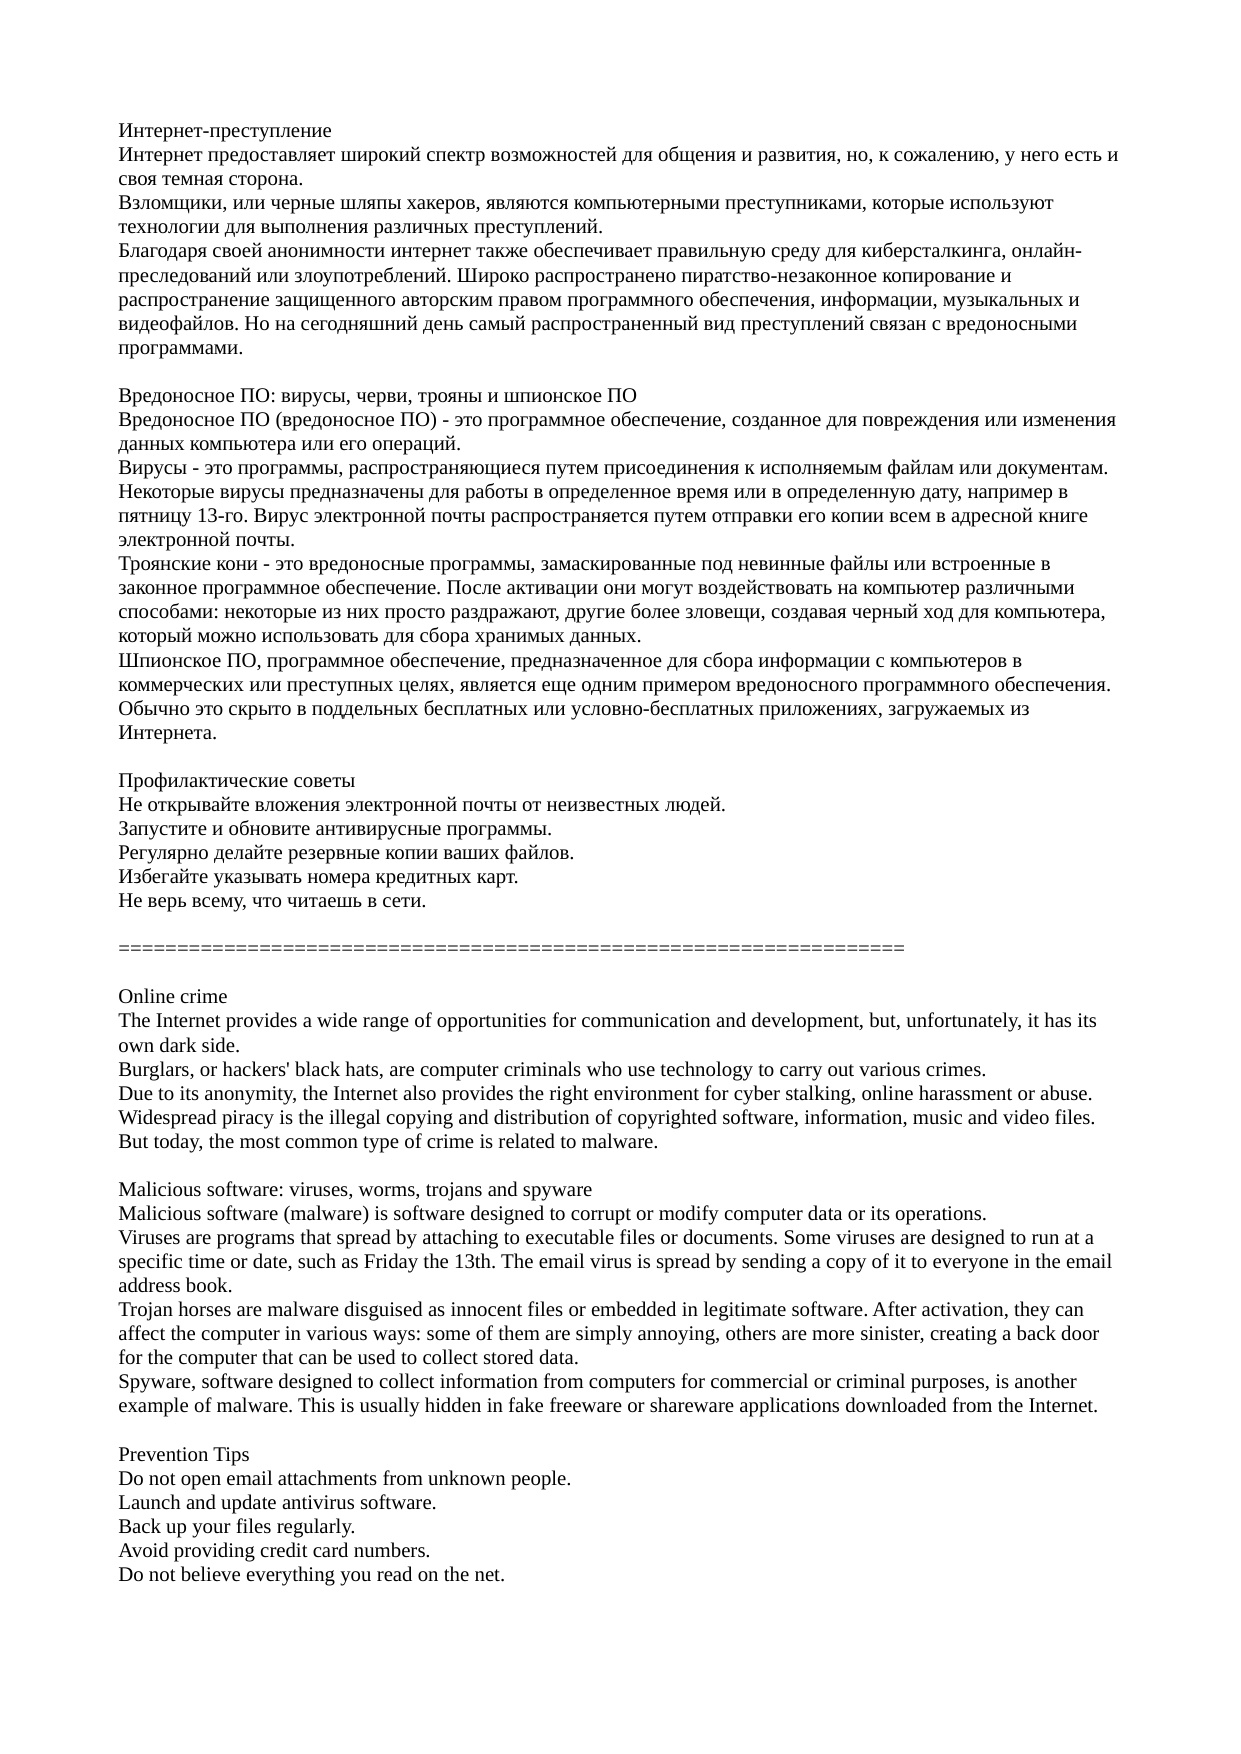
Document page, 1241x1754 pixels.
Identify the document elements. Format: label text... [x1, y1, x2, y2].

text Do not believe everything you read on the net. [118, 1562, 1122, 1586]
text Регулярно делайте резервные копии ваших файлов. [118, 840, 1122, 864]
text Avoid providing credit card numbers. [118, 1538, 1122, 1562]
text Профилактические советы [118, 768, 1122, 792]
text Burglars, or hackers' black hats, are computer criminals who use technology to carry out various crimes. [118, 1057, 1122, 1081]
text Не открывайте вложения электронной почты от неизвестных людей. [118, 792, 1122, 816]
text =================================================================== [118, 936, 1122, 960]
text Не верь всему, что читаешь в сети. [118, 888, 1122, 912]
text Запустите и обновите антивирусные программы. [118, 816, 1122, 840]
text Вредоносное ПО: вирусы, черви, трояны и шпионское ПО [118, 383, 1122, 407]
text Вирусы - это программы, распространяющиеся путем присоединения к исполняемым файлам или документам. Некоторые вирусы предназначены для работы в определенное время или в определенную дату, например в пятницу 13-го. Вирус электронной почты распространяется путем отправки его копии всем в адресной книге электронной почты. [118, 455, 1122, 551]
text Интернет предоставляет широкий спектр возможностей для общения и развития, но, к сожалению, у него есть и своя темная сторона. [118, 142, 1122, 190]
text Malicious software: viruses, worms, trojans and spyware [118, 1177, 1122, 1201]
text Вредоносное ПО (вредоносное ПО) - это программное обеспечение, созданное для повреждения или изменения данных компьютера или его операций. [118, 407, 1122, 455]
text Trojan horses are malware disguised as innocent files or embedded in legitimate software. After activation, they can affect the computer in various ways: some of them are simply annoying, others are more sinister, creating a back door for the computer that can be used to collect stored data. [118, 1297, 1122, 1369]
text Благодаря своей анонимности интернет также обеспечивает правильную среду для киберсталкинга, онлайн-преследований или злоупотреблений. Широко распространено пиратство-незаконное копирование и распространение защищенного авторским правом программного обеспечения, информации, музыкальных и видеофайлов. Но на сегодняшний день самый распространенный вид преступлений связан с вредоносными программами. [118, 238, 1122, 359]
text Избегайте указывать номера кредитных карт. [118, 864, 1122, 888]
text Do not open email attachments from unknown people. [118, 1466, 1122, 1490]
text Due to its anonymity, the Internet also provides the right environment for cyber stalking, online harassment or abuse. Widespread piracy is the illegal copying and distribution of copyrighted software, information, music and video files. But today, the most common type of crime is related to malware. [118, 1081, 1122, 1153]
text Spyware, software designed to collect information from computers for commercial or criminal purposes, is another example of malware. This is usually hidden in fake freeware or shareware applications downloaded from the Internet. [118, 1369, 1122, 1417]
text Шпионское ПО, программное обеспечение, предназначенное для сбора информации с компьютеров в коммерческих или преступных целях, является еще одним примером вредоносного программного обеспечения. Обычно это скрыто в поддельных бесплатных или условно-бесплатных приложениях, загружаемых из Интернета. [118, 647, 1122, 744]
text Malicious software (malware) is software designed to corrupt or modify computer data or its operations. [118, 1201, 1122, 1225]
text Prevention Tips [118, 1442, 1122, 1466]
text Троянские кони - это вредоносные программы, замаскированные под невинные файлы или встроенные в законное программное обеспечение. После активации они могут воздействовать на компьютер различными способами: некоторые из них просто раздражают, другие более зловещи, создавая черный ход для компьютера, который можно использовать для сбора хранимых данных. [118, 551, 1122, 647]
text Взломщики, или черные шляпы хакеров, являются компьютерными преступниками, которые используют технологии для выполнения различных преступлений. [118, 190, 1122, 238]
text Интернет-преступление [118, 118, 1122, 142]
text Launch and update antivirus software. [118, 1490, 1122, 1514]
text The Internet provides a wide range of opportunities for communication and development, but, unfortunately, it has its own dark side. [118, 1008, 1122, 1057]
text Back up your files regularly. [118, 1514, 1122, 1538]
text Viruses are programs that spread by attaching to executable files or documents. Some viruses are designed to run at a specific time or date, such as Friday the 13th. The email virus is spread by sending a copy of it to everyone in the email address book. [118, 1225, 1122, 1297]
text Online crime [118, 984, 1122, 1008]
